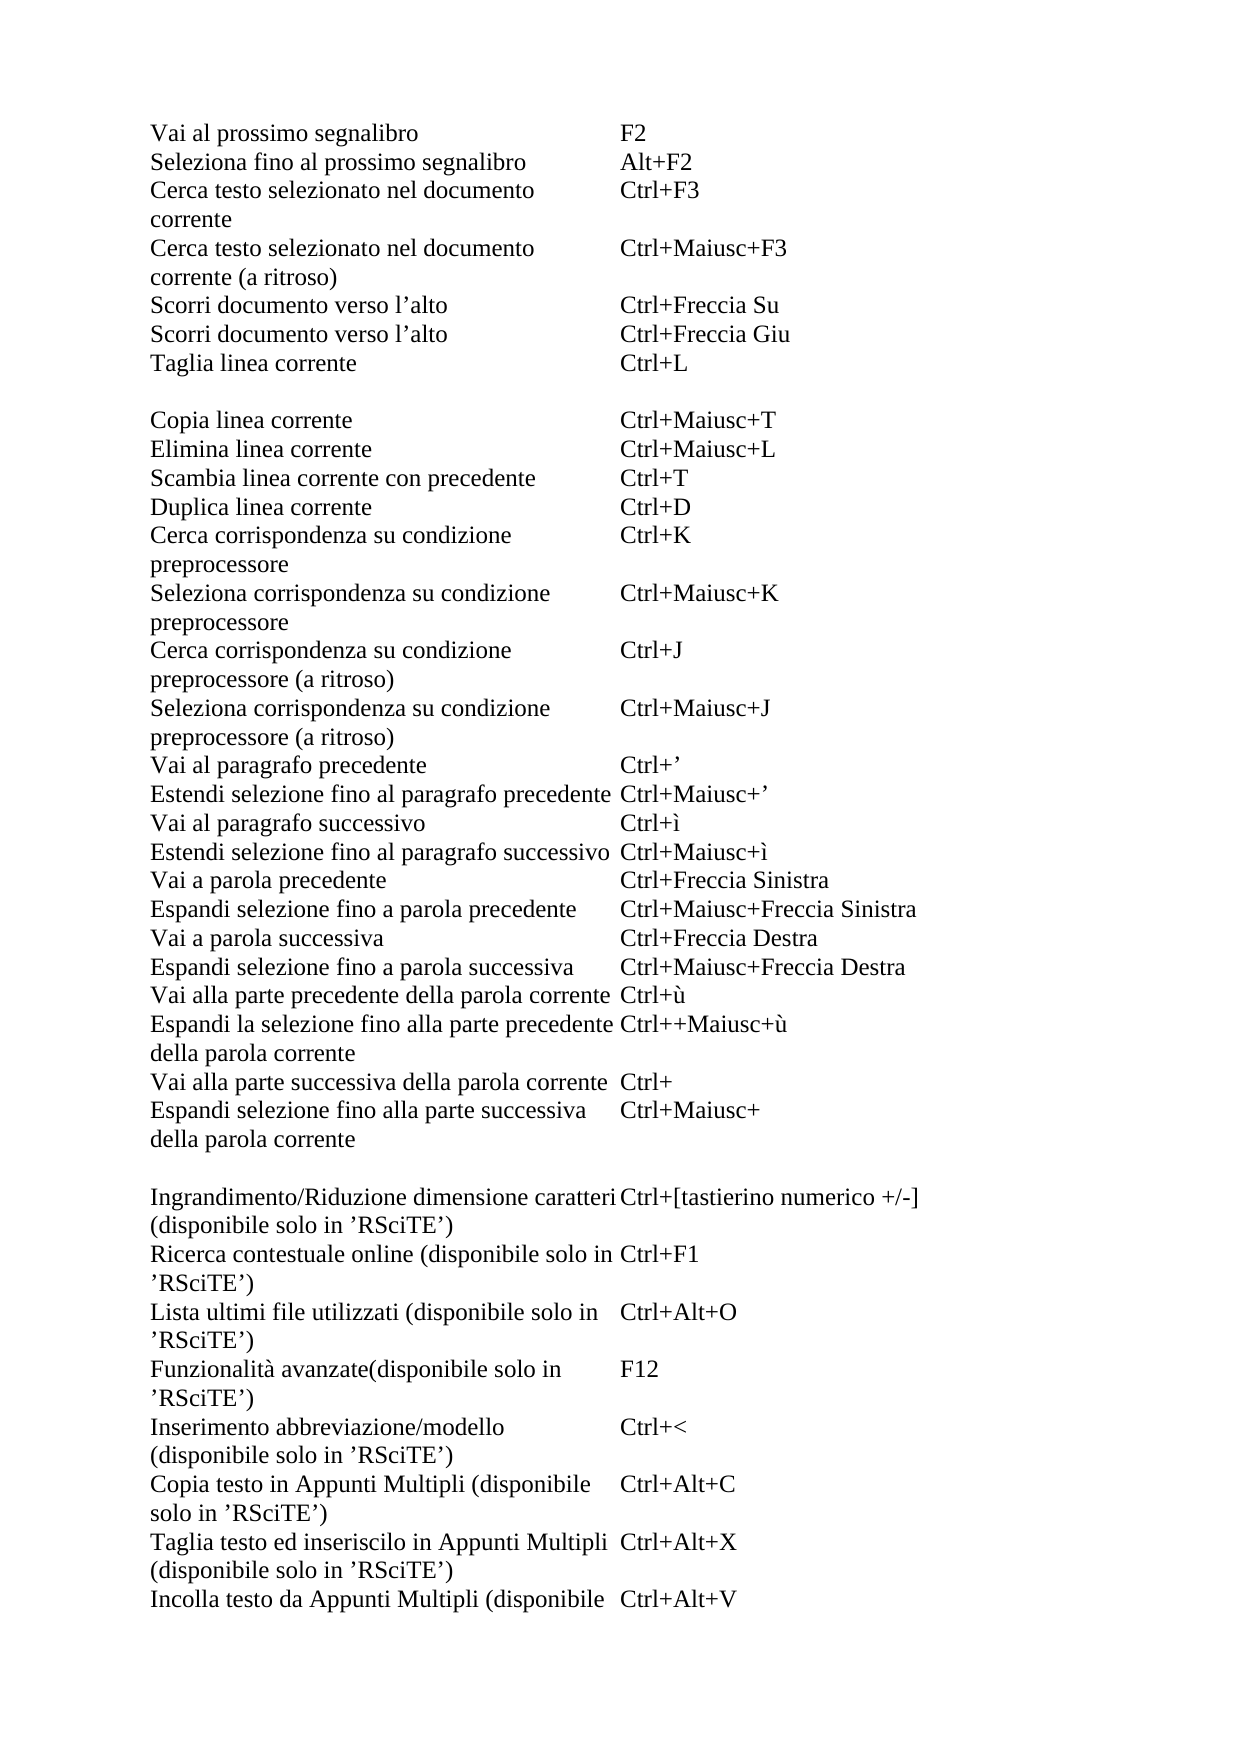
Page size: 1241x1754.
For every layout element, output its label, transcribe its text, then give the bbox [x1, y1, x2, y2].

table_cell Vai alla parte precedente della parola corrente [150, 981, 620, 1009]
table_cell Estendi selezione fino al paragrafo successivo [150, 837, 620, 866]
table_cell [150, 377, 620, 406]
table_cell Ctrl+Alt+C [620, 1469, 1090, 1527]
table_cell [620, 377, 1090, 406]
table_cell Seleziona corrispondenza su condizione preprocessore [150, 578, 620, 636]
table_cell Seleziona corrispondenza su condizione preprocessore (a ritroso) [150, 693, 620, 751]
table_cell Espandi selezione fino a parola precedente [150, 894, 620, 923]
table_cell Alt+F2 [620, 147, 1090, 176]
table_cell Ctrl+Maiusc+Freccia Sinistra [620, 894, 1090, 923]
table_cell Ctrl+[tastierino numerico +/-] [620, 1182, 1090, 1239]
table_cell Taglia linea corrente [150, 348, 620, 377]
table_cell Ctrl+Maiusc+T [620, 406, 1090, 434]
table_cell Ctrl+F1 [620, 1239, 1090, 1297]
table_cell Vai a parola successiva [150, 923, 620, 952]
table_cell Elimina linea corrente [150, 434, 620, 463]
table_cell Ctrl+ [620, 1067, 1090, 1096]
table_cell Scambia linea corrente con precedente [150, 463, 620, 492]
table_cell Ctrl+T [620, 463, 1090, 492]
table_cell Ctrl+J [620, 636, 1090, 693]
table_cell Ctrl+Maiusc+ [620, 1096, 1090, 1153]
table_cell Ctrl+L [620, 348, 1090, 377]
table_cell Ctrl+Freccia Destra [620, 923, 1090, 952]
table_cell Ricerca contestuale online (disponibile solo in ’RSciTE’) [150, 1239, 620, 1297]
table_cell Scorri documento verso l’alto [150, 291, 620, 319]
table_cell Ctrl++Maiusc+ù [620, 1009, 1090, 1067]
table_cell Ctrl+Maiusc+F3 [620, 233, 1090, 291]
table_cell Espandi selezione fino alla parte successiva della parola corrente [150, 1096, 620, 1153]
table_cell Ctrl+Maiusc+J [620, 693, 1090, 751]
table_cell Cerca testo selezionato nel documento corrente (a ritroso) [150, 233, 620, 291]
table_cell Vai a parola precedente [150, 866, 620, 894]
table_cell Seleziona fino al prossimo segnalibro [150, 147, 620, 176]
table_cell Ctrl+Alt+X [620, 1527, 1090, 1584]
table_cell Vai al prossimo segnalibro [150, 118, 620, 147]
table_cell Ctrl+Freccia Giu [620, 319, 1090, 348]
table_cell Inserimento abbreviazione/modello (disponibile solo in ’RSciTE’) [150, 1412, 620, 1469]
table_cell Copia testo in Appunti Multipli (disponibile solo in ’RSciTE’) [150, 1469, 620, 1527]
table_cell Copia linea corrente [150, 406, 620, 434]
table_cell Vai alla parte successiva della parola corrente [150, 1067, 620, 1096]
table_cell Ctrl+< [620, 1412, 1090, 1469]
table_cell Ctrl+ì [620, 808, 1090, 837]
table_cell Espandi la selezione fino alla parte precedente della parola corrente [150, 1009, 620, 1067]
table_cell Incolla testo da Appunti Multipli (disponibile [150, 1584, 620, 1613]
table_cell Cerca testo selezionato nel documento corrente [150, 176, 620, 233]
table_cell Cerca corrispondenza su condizione preprocessore [150, 521, 620, 578]
table_cell [620, 1153, 1090, 1182]
table_cell Ctrl+Maiusc+L [620, 434, 1090, 463]
table_cell Ctrl+F3 [620, 176, 1090, 233]
table_cell Duplica linea corrente [150, 492, 620, 521]
table_cell Cerca corrispondenza su condizione preprocessore (a ritroso) [150, 636, 620, 693]
table_cell Ctrl+Maiusc+Freccia Destra [620, 952, 1090, 981]
table_cell Estendi selezione fino al paragrafo precedente [150, 779, 620, 808]
table_cell Ctrl+’ [620, 751, 1090, 779]
table_cell Ctrl+Freccia Su [620, 291, 1090, 319]
table_cell F12 [620, 1354, 1090, 1412]
table_cell Espandi selezione fino a parola successiva [150, 952, 620, 981]
table_cell Scorri documento verso l’alto [150, 319, 620, 348]
table_cell Lista ultimi file utilizzati (disponibile solo in ’RSciTE’) [150, 1297, 620, 1354]
table_cell Ctrl+Freccia Sinistra [620, 866, 1090, 894]
table_cell Ctrl+K [620, 521, 1090, 578]
table_cell Ctrl+Maiusc+K [620, 578, 1090, 636]
table_cell Ctrl+Maiusc+’ [620, 779, 1090, 808]
table_cell Vai al paragrafo successivo [150, 808, 620, 837]
table_cell Vai al paragrafo precedente [150, 751, 620, 779]
table_cell Funzionalità avanzate(disponibile solo in ’RSciTE’) [150, 1354, 620, 1412]
table_cell Ctrl+ù [620, 981, 1090, 1009]
table_cell Ctrl+Maiusc+ì [620, 837, 1090, 866]
table_cell Taglia testo ed inseriscilo in Appunti Multipli (disponibile solo in ’RSciTE’) [150, 1527, 620, 1584]
table_cell Ctrl+Alt+V [620, 1584, 1090, 1613]
table_cell F2 [620, 118, 1090, 147]
table_cell Ctrl+D [620, 492, 1090, 521]
table_cell Ctrl+Alt+O [620, 1297, 1090, 1354]
table_cell [150, 1153, 620, 1182]
table_cell Ingrandimento/Riduzione dimensione caratteri (disponibile solo in ’RSciTE’) [150, 1182, 620, 1239]
